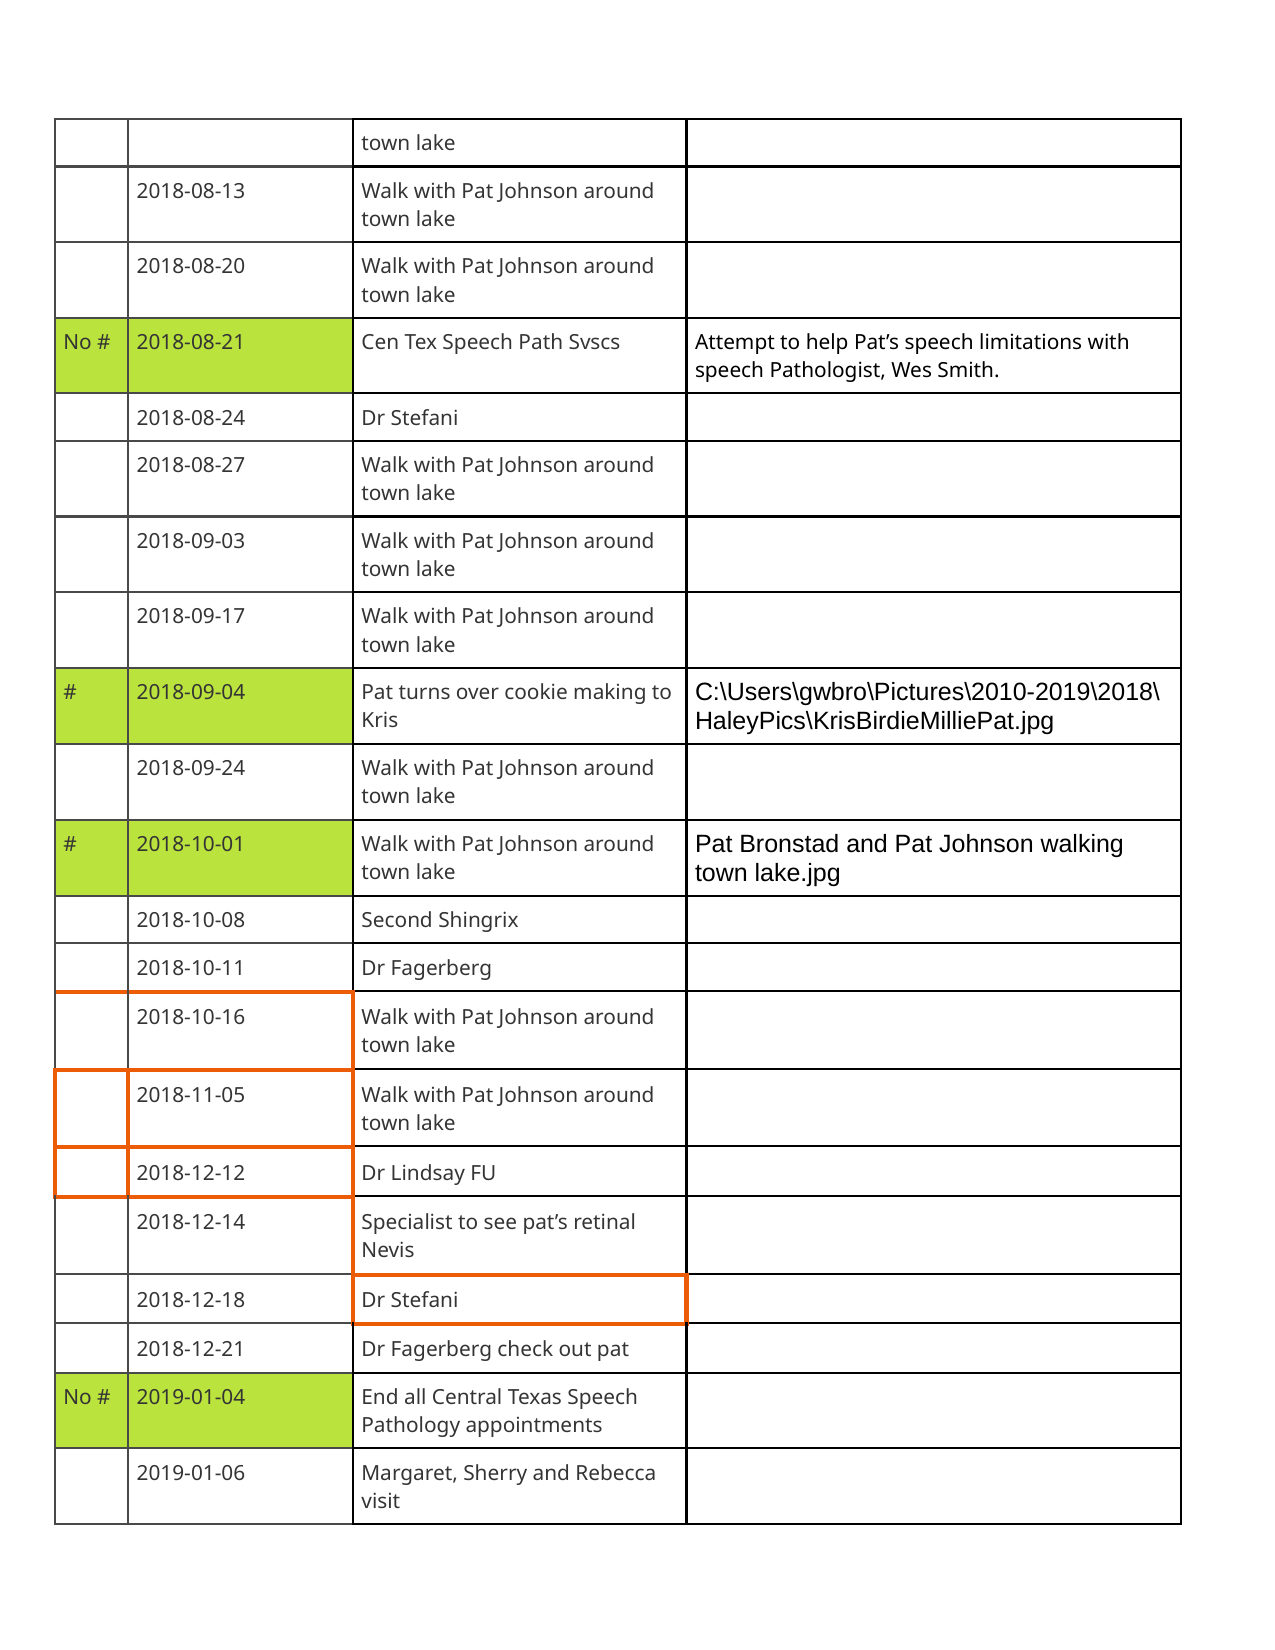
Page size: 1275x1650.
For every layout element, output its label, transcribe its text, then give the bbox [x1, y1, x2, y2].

table_cell 2018-09-24 [129, 745, 352, 818]
table_cell 2018-08-21 [129, 319, 352, 392]
table_cell 2018-12-12 [130, 1149, 351, 1195]
table_cell [56, 243, 127, 317]
table_cell Specialist to see pat’s retinal Nevis [355, 1197, 685, 1272]
table_cell Attempt to help Pat’s speech limitations with speech Pathologist, Wes Smith. [688, 319, 1180, 392]
table_cell 2018-09-04 [129, 669, 352, 743]
table_cell [688, 1147, 1180, 1195]
table_cell 2018-10-08 [129, 897, 352, 942]
table_cell Cen Tex Speech Path Svscs [354, 319, 685, 392]
table_cell [688, 1449, 1180, 1523]
table_cell 2018-10-16 [129, 994, 351, 1067]
table_cell Second Shingrix [354, 897, 685, 942]
table_cell [129, 120, 352, 165]
table_cell [688, 168, 1180, 241]
table_cell 2018-09-03 [129, 518, 352, 591]
table_cell Walk with Pat Johnson around town lake [354, 243, 685, 317]
table_cell [688, 1197, 1180, 1272]
table_cell [688, 1324, 1180, 1372]
table_cell 2018-08-13 [129, 168, 352, 241]
table_cell 2018-08-27 [129, 442, 352, 515]
table_cell [56, 394, 127, 440]
table_cell [56, 1275, 127, 1322]
table_cell No # [56, 319, 127, 392]
table_cell [56, 1199, 127, 1272]
table_cell [688, 394, 1180, 440]
table_cell 2018-09-17 [129, 593, 352, 667]
table_cell [688, 593, 1180, 667]
table_cell Dr Stefani [354, 394, 685, 440]
table_cell town lake [354, 120, 685, 165]
table_cell [56, 944, 127, 990]
table_cell Dr Fagerberg [354, 944, 685, 990]
table_cell Margaret, Sherry and Rebecca visit [354, 1449, 685, 1523]
table_cell No # [56, 1374, 127, 1447]
table_cell Walk with Pat Johnson around town lake [354, 821, 685, 895]
table_cell 2018-08-20 [129, 243, 352, 317]
table_cell 2019-01-06 [129, 1449, 352, 1523]
table_cell [688, 518, 1180, 591]
table_cell Walk with Pat Johnson around town lake [355, 992, 685, 1067]
table_cell [56, 120, 127, 165]
table_cell [688, 745, 1180, 818]
table_cell [56, 168, 127, 241]
table_cell Pat Bronstad and Pat Johnson walking town lake.jpg [688, 821, 1180, 895]
table_cell [56, 593, 127, 667]
table_cell End all Central Texas Speech Pathology appointments [354, 1374, 685, 1447]
table_cell Walk with Pat Johnson around town lake [354, 442, 685, 515]
table_cell Dr Fagerberg check out pat [354, 1326, 685, 1372]
table_cell [57, 1072, 126, 1145]
table_cell [689, 1275, 1180, 1322]
table_cell Walk with Pat Johnson around town lake [354, 745, 685, 818]
table_cell 2018-12-21 [129, 1324, 352, 1372]
table_cell Dr Stefani [355, 1277, 684, 1322]
table_cell [56, 745, 127, 818]
table_cell 2018-10-01 [129, 821, 352, 895]
table_cell [688, 944, 1180, 990]
table_cell Walk with Pat Johnson around town lake [354, 168, 685, 241]
table_cell Walk with Pat Johnson around town lake [355, 1070, 685, 1145]
table_cell Dr Lindsay FU [355, 1147, 685, 1195]
table_cell [57, 1149, 126, 1195]
table_cell [56, 518, 127, 591]
table_cell # [56, 821, 127, 895]
table_cell 2019-01-04 [129, 1374, 352, 1447]
table_cell [688, 1070, 1180, 1145]
table_cell 2018-11-05 [130, 1072, 351, 1145]
table_cell Walk with Pat Johnson around town lake [354, 593, 685, 667]
table_cell [688, 992, 1180, 1067]
table_cell [688, 442, 1180, 515]
table_cell 2018-12-18 [129, 1275, 351, 1322]
table_cell C:\Users\gwbro\Pictures\2010-2019\2018\HaleyPics\KrisBirdieMilliePat.jpg [688, 669, 1180, 743]
table_cell [688, 243, 1180, 317]
table_cell 2018-10-11 [129, 944, 352, 990]
table_cell 2018-12-14 [129, 1199, 351, 1272]
table_cell [56, 1324, 127, 1372]
table_cell [56, 442, 127, 515]
table_cell [56, 897, 127, 942]
table_cell [56, 1449, 127, 1523]
table_cell Walk with Pat Johnson around town lake [354, 518, 685, 591]
table_cell Pat turns over cookie making to Kris [354, 669, 685, 743]
table_cell [56, 994, 127, 1067]
table_cell [688, 1374, 1180, 1447]
table_cell [688, 897, 1180, 942]
table_cell [688, 120, 1180, 165]
table_cell 2018-08-24 [129, 394, 352, 440]
table_cell # [56, 669, 127, 743]
